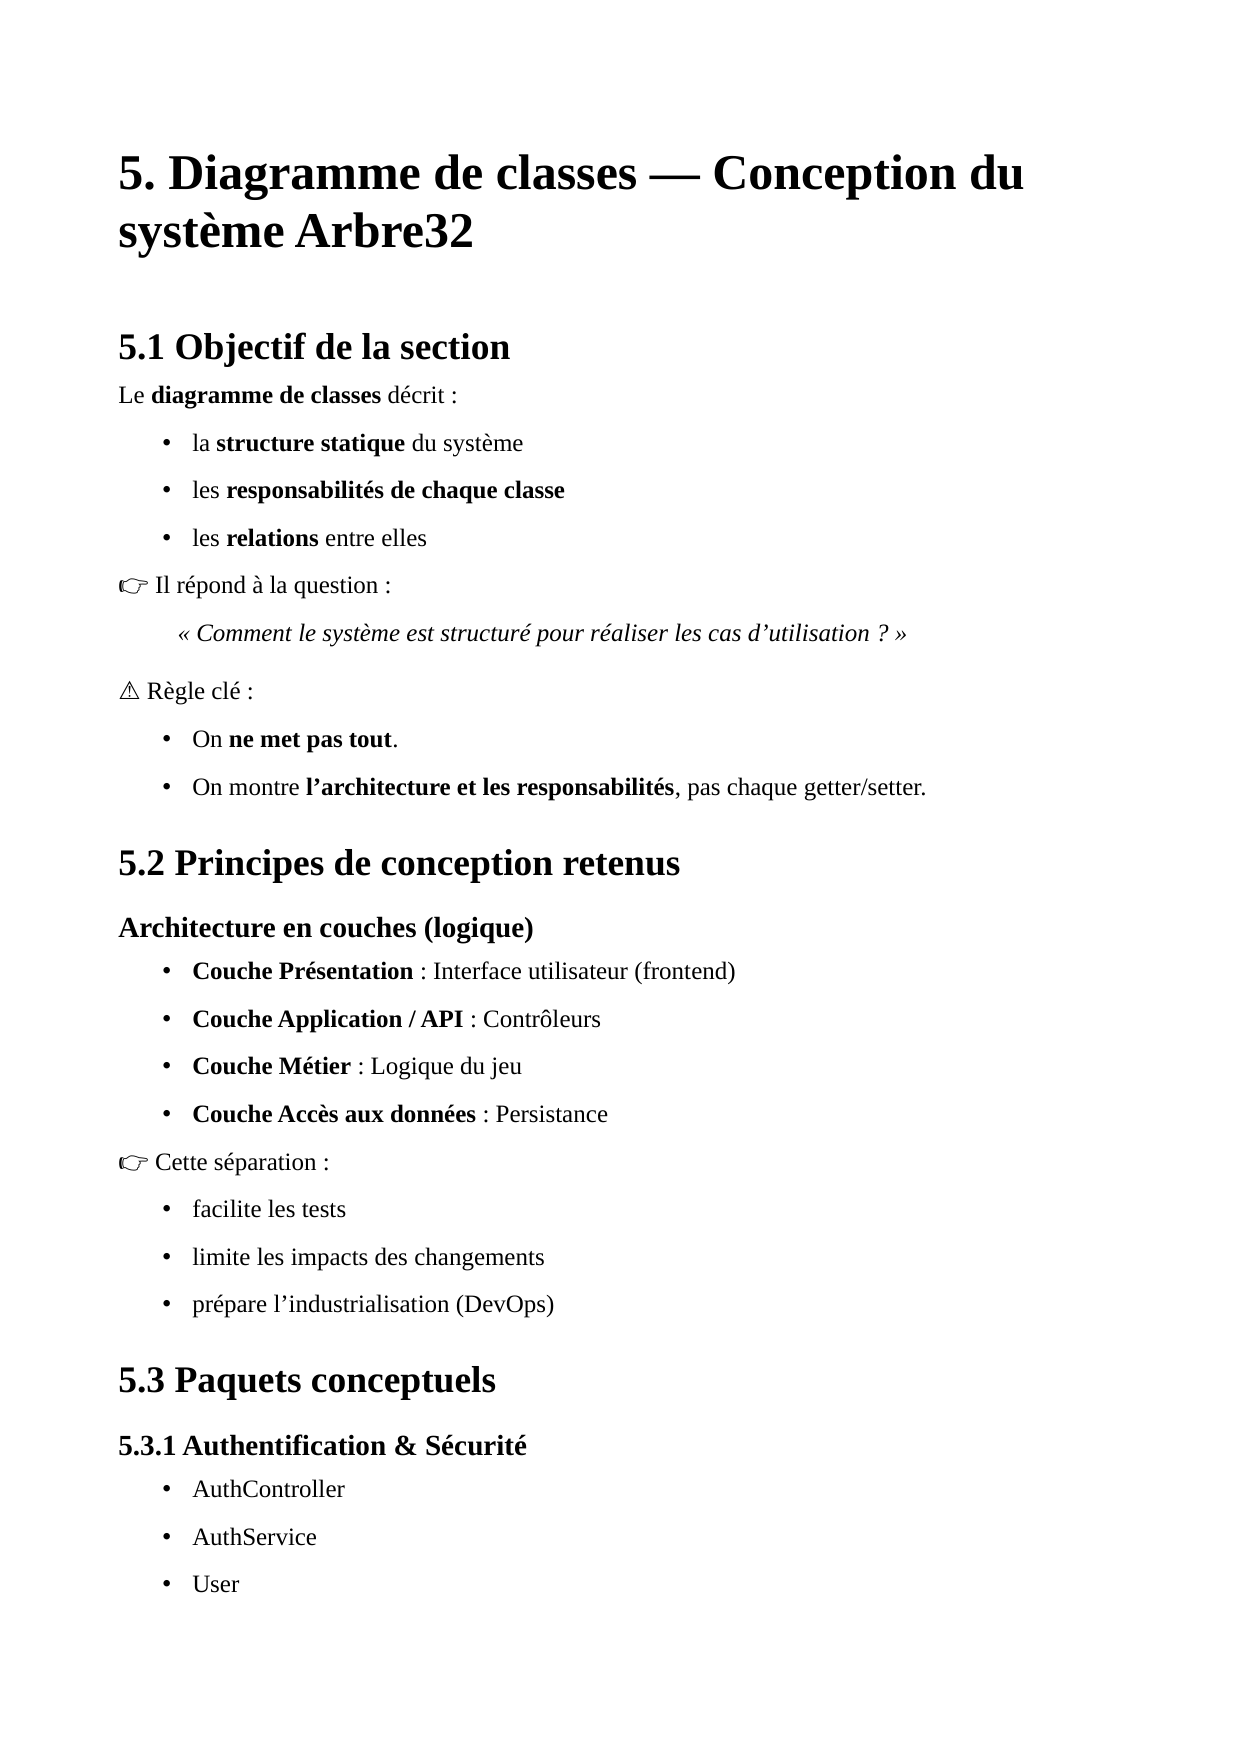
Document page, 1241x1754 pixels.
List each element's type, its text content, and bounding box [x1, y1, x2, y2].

list AuthService [162, 1522, 1122, 1551]
list les responsabilités de chaque classe [162, 475, 1122, 504]
list AuthController [162, 1474, 1122, 1503]
list facilite les tests [162, 1194, 1122, 1223]
list Couche Accès aux données : Persistance [162, 1099, 1122, 1128]
text ⚠️ Règle clé : [118, 676, 1122, 705]
list Couche Présentation : Interface utilisateur (frontend) [162, 956, 1122, 985]
subtitle 5.1 Objectif de la section [118, 324, 1122, 368]
list les relations entre elles [162, 523, 1122, 552]
list limite les impacts des changements [162, 1242, 1122, 1271]
list la structure statique du système [162, 428, 1122, 456]
text « Comment le système est structuré pour réaliser les cas d’utilisation ? » [177, 618, 1063, 647]
text 👉 Cette séparation : [118, 1147, 1122, 1175]
list Couche Application / API : Contrôleurs [162, 1004, 1122, 1033]
text 👉 Il répond à la question : [118, 571, 1122, 599]
text Le diagramme de classes décrit : [118, 380, 1122, 409]
subtitle Architecture en couches (logique) [118, 910, 1122, 944]
list On montre l’architecture et les responsabilités, pas chaque getter/setter. [162, 772, 1122, 800]
list User [162, 1569, 1122, 1598]
subtitle 5.3.1 Authentification & Sécurité [118, 1428, 1122, 1462]
subtitle 5.2 Principes de conception retenus [118, 840, 1122, 883]
list prépare l’industrialisation (DevOps) [162, 1289, 1122, 1318]
list On ne met pas tout. [162, 724, 1122, 753]
subtitle 5.3 Paquets conceptuels [118, 1358, 1122, 1401]
subtitle 5. Diagramme de classes — Conception du système Arbre32 [118, 143, 1122, 258]
list Couche Métier : Logique du jeu [162, 1051, 1122, 1080]
